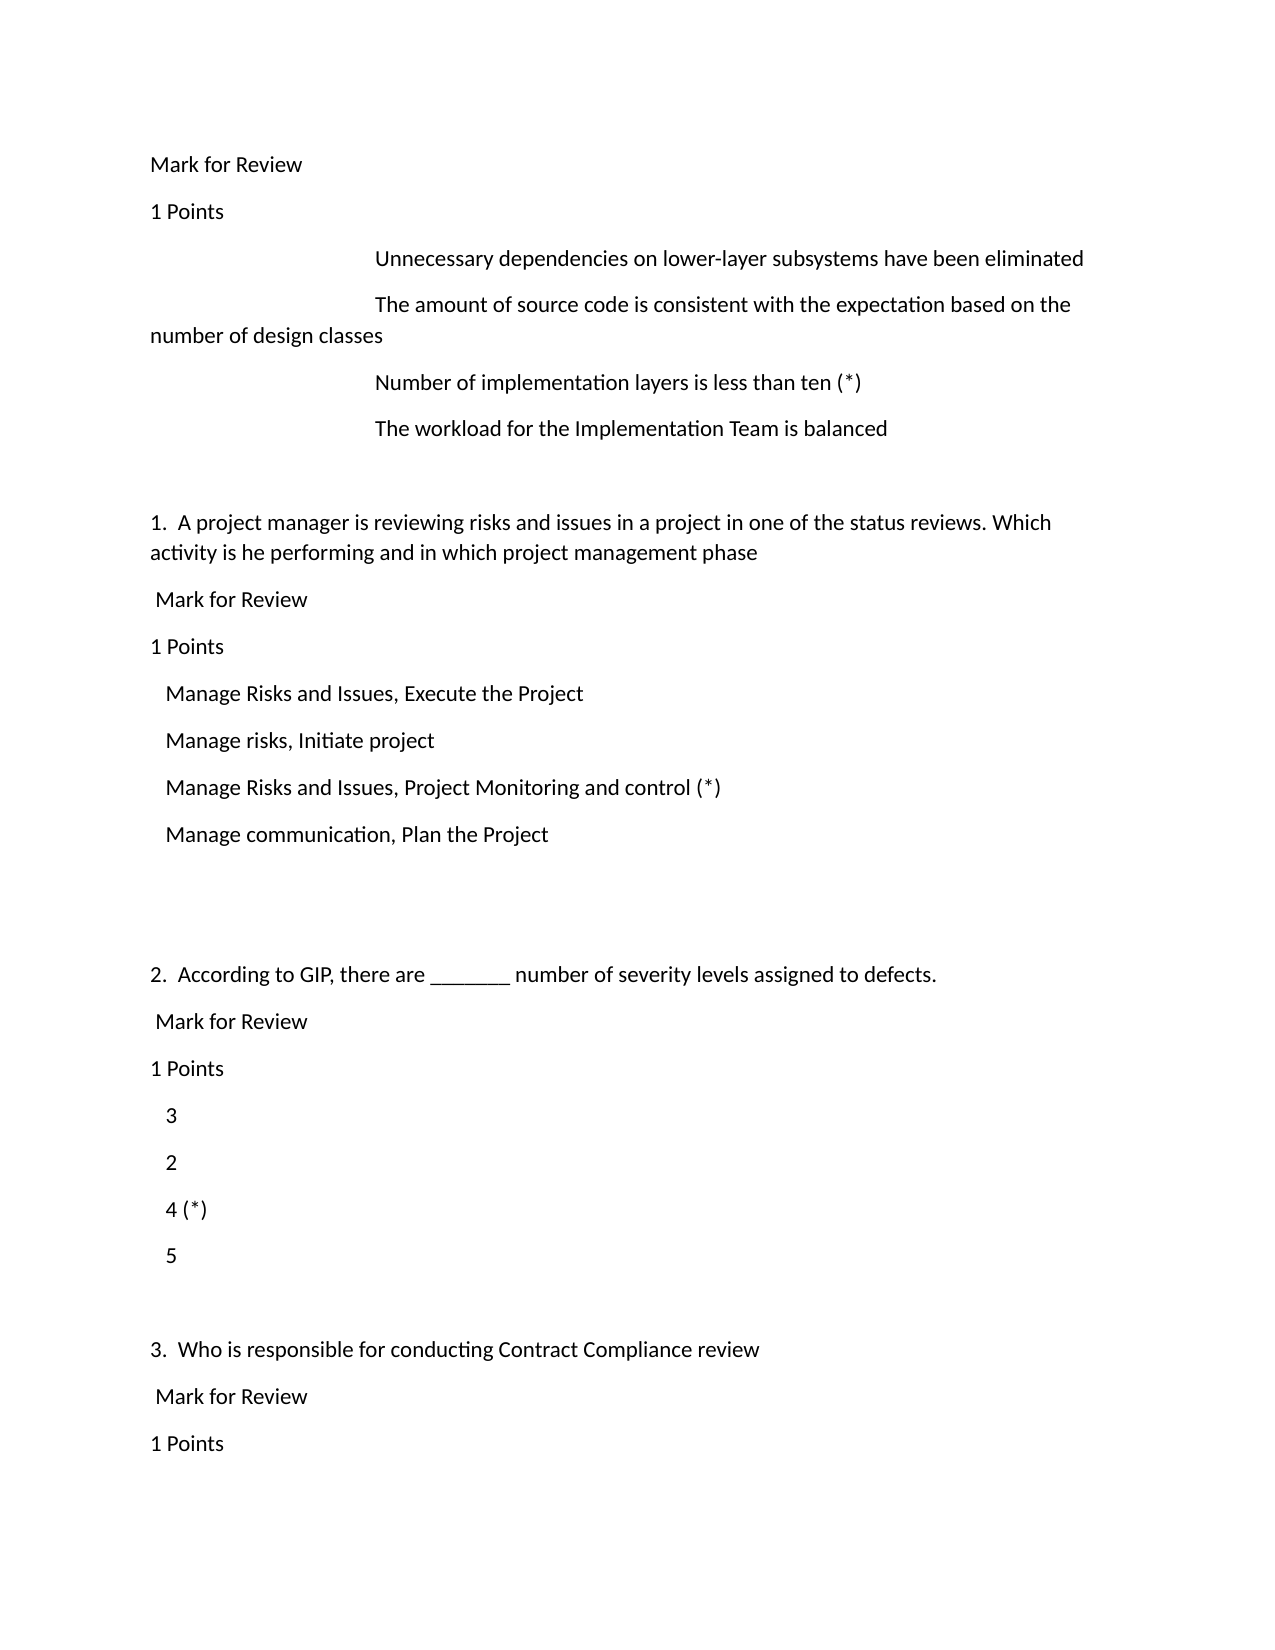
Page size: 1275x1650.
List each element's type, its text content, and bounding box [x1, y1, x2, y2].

text Number of implementation layers is less than ten (*) [150, 368, 1125, 396]
text 2. According to GIP, there are _______ number of severity levels assigned to defects. [150, 960, 1125, 988]
text 1 Points [150, 1429, 1125, 1457]
text Mark for Review [150, 150, 1125, 178]
text 5 [150, 1242, 1125, 1270]
text Mark for Review [150, 1382, 1125, 1410]
text The workload for the Implementation Team is balanced [150, 414, 1125, 443]
text 1 Points [150, 632, 1125, 660]
text Manage Risks and Issues, Execute the Project [150, 679, 1125, 707]
text 1 Points [150, 1054, 1125, 1082]
text Manage risks, Initiate project [150, 726, 1125, 754]
text Unnecessary dependencies on lower-layer subsystems have been eliminated [150, 244, 1125, 272]
text Mark for Review [150, 1007, 1125, 1035]
text Manage communication, Plan the Project [150, 820, 1125, 848]
text 3 [150, 1101, 1125, 1129]
text Mark for Review [150, 585, 1125, 613]
text Manage Risks and Issues, Project Monitoring and control (*) [150, 773, 1125, 801]
text 1 Points [150, 197, 1125, 225]
text 3. Who is responsible for conducting Contract Compliance review [150, 1335, 1125, 1363]
text The amount of source code is consistent with the expectation based on the number of design classes [150, 291, 1125, 349]
text 1. A project manager is reviewing risks and issues in a project in one of the status reviews. Which activity is he performing and in which project management phase [150, 508, 1125, 567]
text 4 (*) [150, 1195, 1125, 1223]
text 2 [150, 1148, 1125, 1176]
